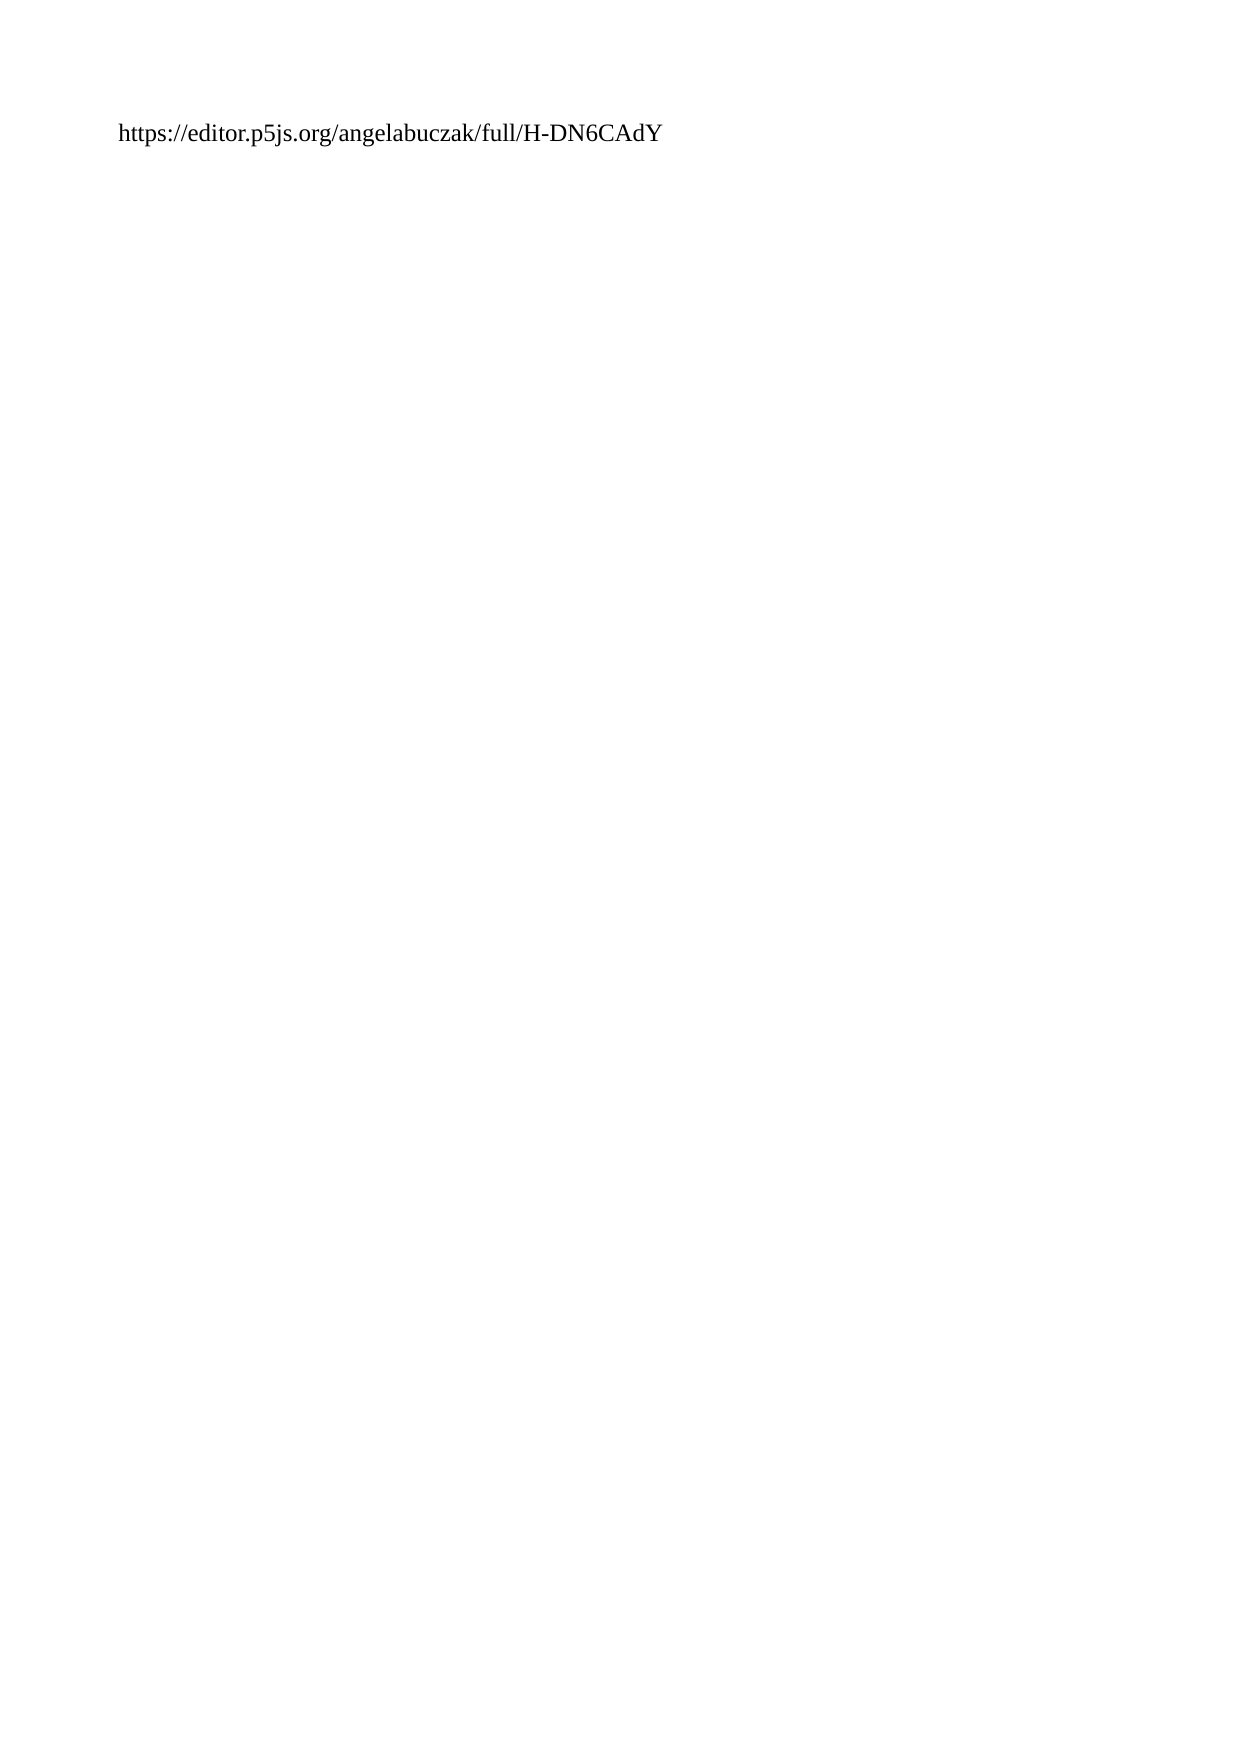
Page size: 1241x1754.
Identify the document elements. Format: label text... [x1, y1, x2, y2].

text https://editor.p5js.org/angelabuczak/full/H-DN6CAdY [118, 118, 1122, 147]
